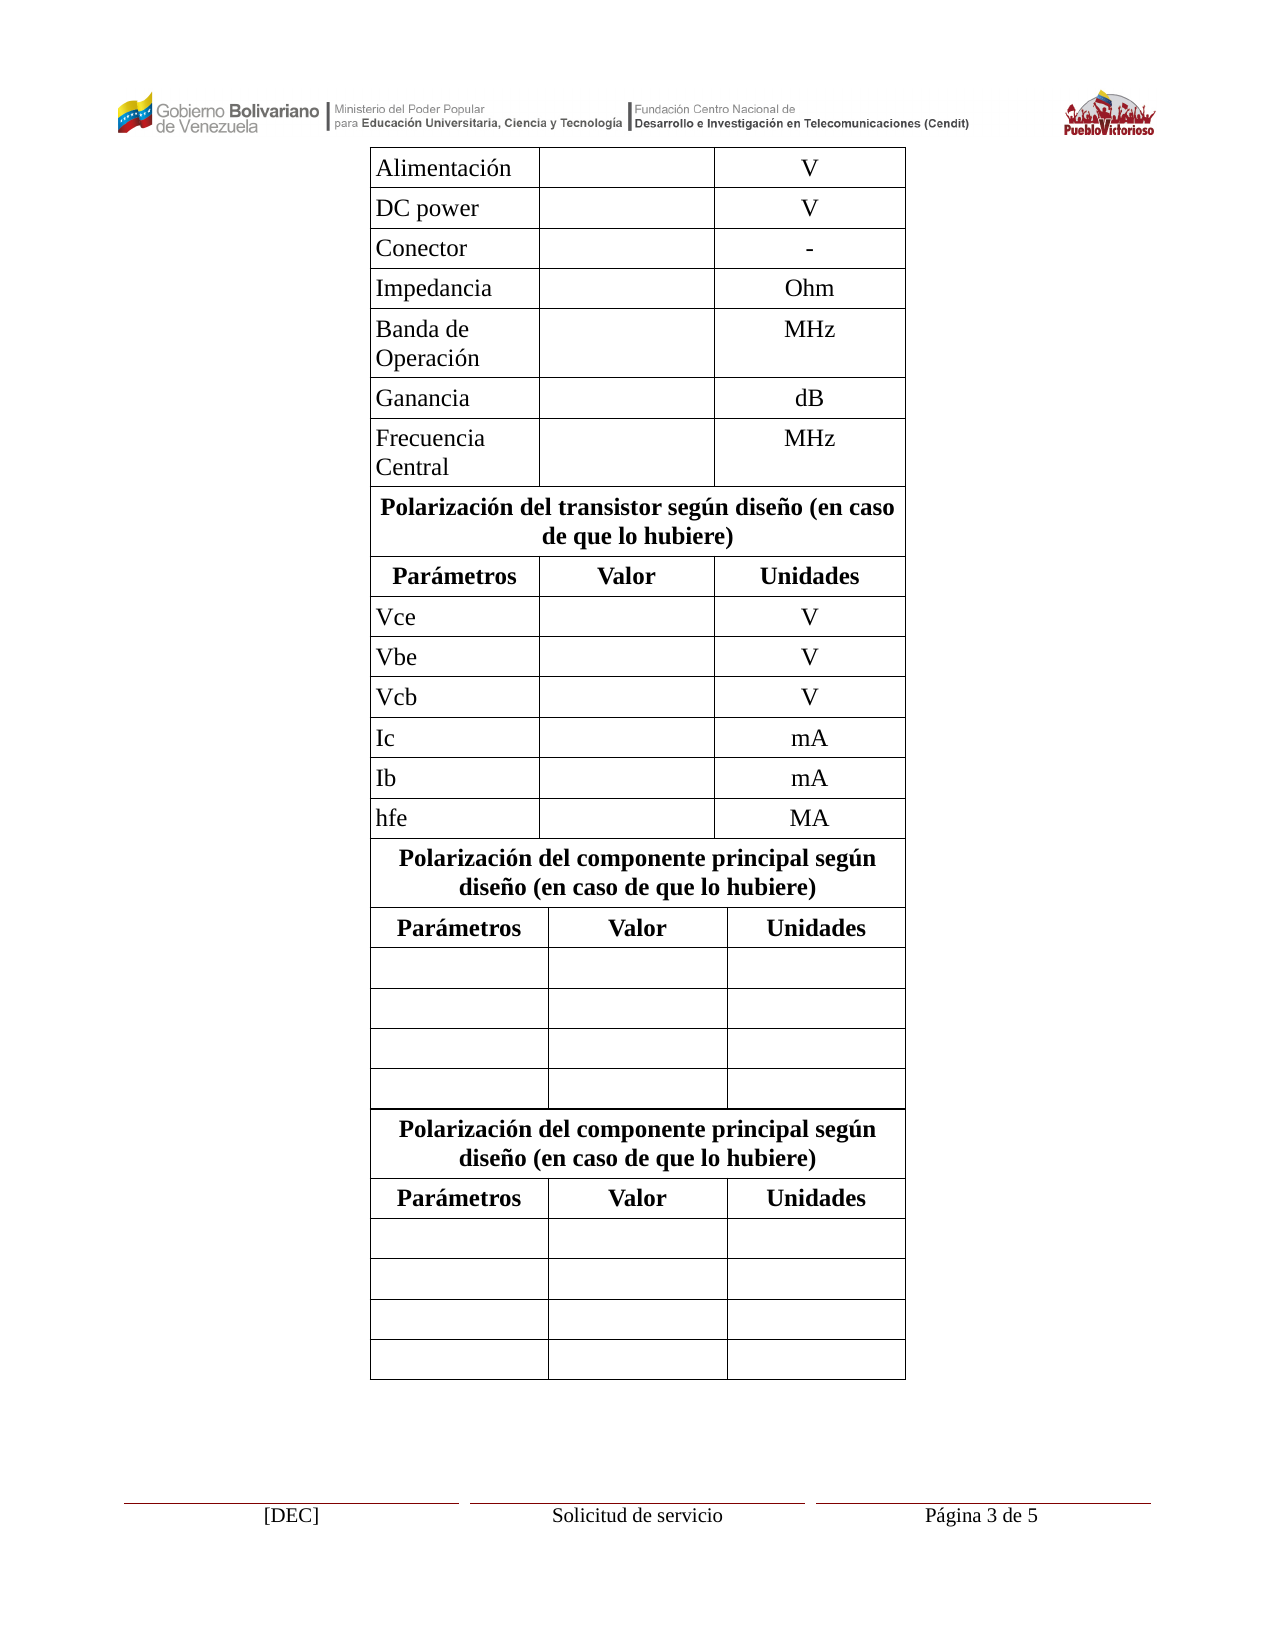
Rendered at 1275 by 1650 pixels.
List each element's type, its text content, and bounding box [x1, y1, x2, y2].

table_cell MHz [715, 419, 905, 486]
table_cell mA [715, 758, 905, 797]
table_cell [540, 378, 714, 417]
table_cell MHz [715, 309, 905, 377]
table_header Polarización del componente principal según diseño (en caso de que lo hubiere) [371, 1110, 905, 1177]
table_cell [371, 989, 548, 1028]
table_cell Alimentación [371, 148, 539, 187]
table_cell [371, 1029, 548, 1068]
table_cell hfe [371, 799, 539, 838]
table_cell Parámetros [371, 557, 539, 596]
table_cell [728, 1340, 905, 1379]
table_cell [540, 718, 714, 757]
table_cell [728, 1259, 905, 1298]
table_cell Frecuencia Central [371, 419, 539, 486]
table_cell [540, 229, 714, 268]
table_cell [540, 758, 714, 797]
table_cell [540, 597, 714, 636]
table_cell [549, 1300, 727, 1339]
table_cell [549, 989, 727, 1028]
table_cell Vce [371, 597, 539, 636]
table_cell [371, 948, 548, 987]
table_cell Unidades [728, 908, 905, 947]
table_cell [540, 677, 714, 717]
table_cell Ganancia [371, 378, 539, 417]
table_cell V [715, 148, 905, 187]
table_cell [728, 1300, 905, 1339]
table_cell [371, 1219, 548, 1258]
table_cell Valor [540, 557, 714, 596]
table_cell [540, 419, 714, 486]
table_cell [371, 1069, 548, 1108]
table_cell [540, 148, 714, 187]
table_cell [540, 799, 714, 838]
table_cell [549, 1069, 727, 1108]
table_cell [371, 1340, 548, 1379]
table_cell [549, 948, 727, 987]
table_cell Valor [549, 1179, 727, 1218]
table_cell - [715, 229, 905, 268]
table_cell [549, 1259, 727, 1298]
table_cell V [715, 188, 905, 227]
table_cell Vbe [371, 637, 539, 676]
table_cell V [715, 597, 905, 636]
table_cell Polarización del componente principal según diseño (en caso de que lo hubiere) [371, 839, 905, 907]
table_cell dB [715, 378, 905, 417]
table_cell Polarización del transistor según diseño (en caso de que lo hubiere) [371, 487, 905, 556]
table_cell V [715, 677, 905, 717]
table_cell [728, 1069, 905, 1108]
table_cell Parámetros [371, 908, 548, 947]
table_cell [540, 309, 714, 377]
table_cell [728, 989, 905, 1028]
table_cell Valor [549, 908, 727, 947]
table_cell Impedancia [371, 269, 539, 308]
picture [118, 88, 1157, 137]
table_cell [540, 637, 714, 676]
table_cell [728, 948, 905, 987]
table_cell [371, 1300, 548, 1339]
table_cell [549, 1340, 727, 1379]
table_cell Conector [371, 229, 539, 268]
table_cell [540, 269, 714, 308]
table_cell Parámetros [371, 1179, 548, 1218]
table_cell [371, 1259, 548, 1298]
table_cell [728, 1219, 905, 1258]
table_cell Unidades [728, 1179, 905, 1218]
table_cell Ohm [715, 269, 905, 308]
table_cell [549, 1029, 727, 1068]
table_cell Ib [371, 758, 539, 797]
table_cell MA [715, 799, 905, 838]
table_cell DC power [371, 188, 539, 227]
table_cell [549, 1219, 727, 1258]
table_cell Banda de Operación [371, 309, 539, 377]
table_cell [728, 1029, 905, 1068]
table_cell mA [715, 718, 905, 757]
table_cell V [715, 637, 905, 676]
table_cell Unidades [715, 557, 905, 596]
table_cell Ic [371, 718, 539, 757]
table_cell [540, 188, 714, 227]
table_cell Vcb [371, 677, 539, 717]
